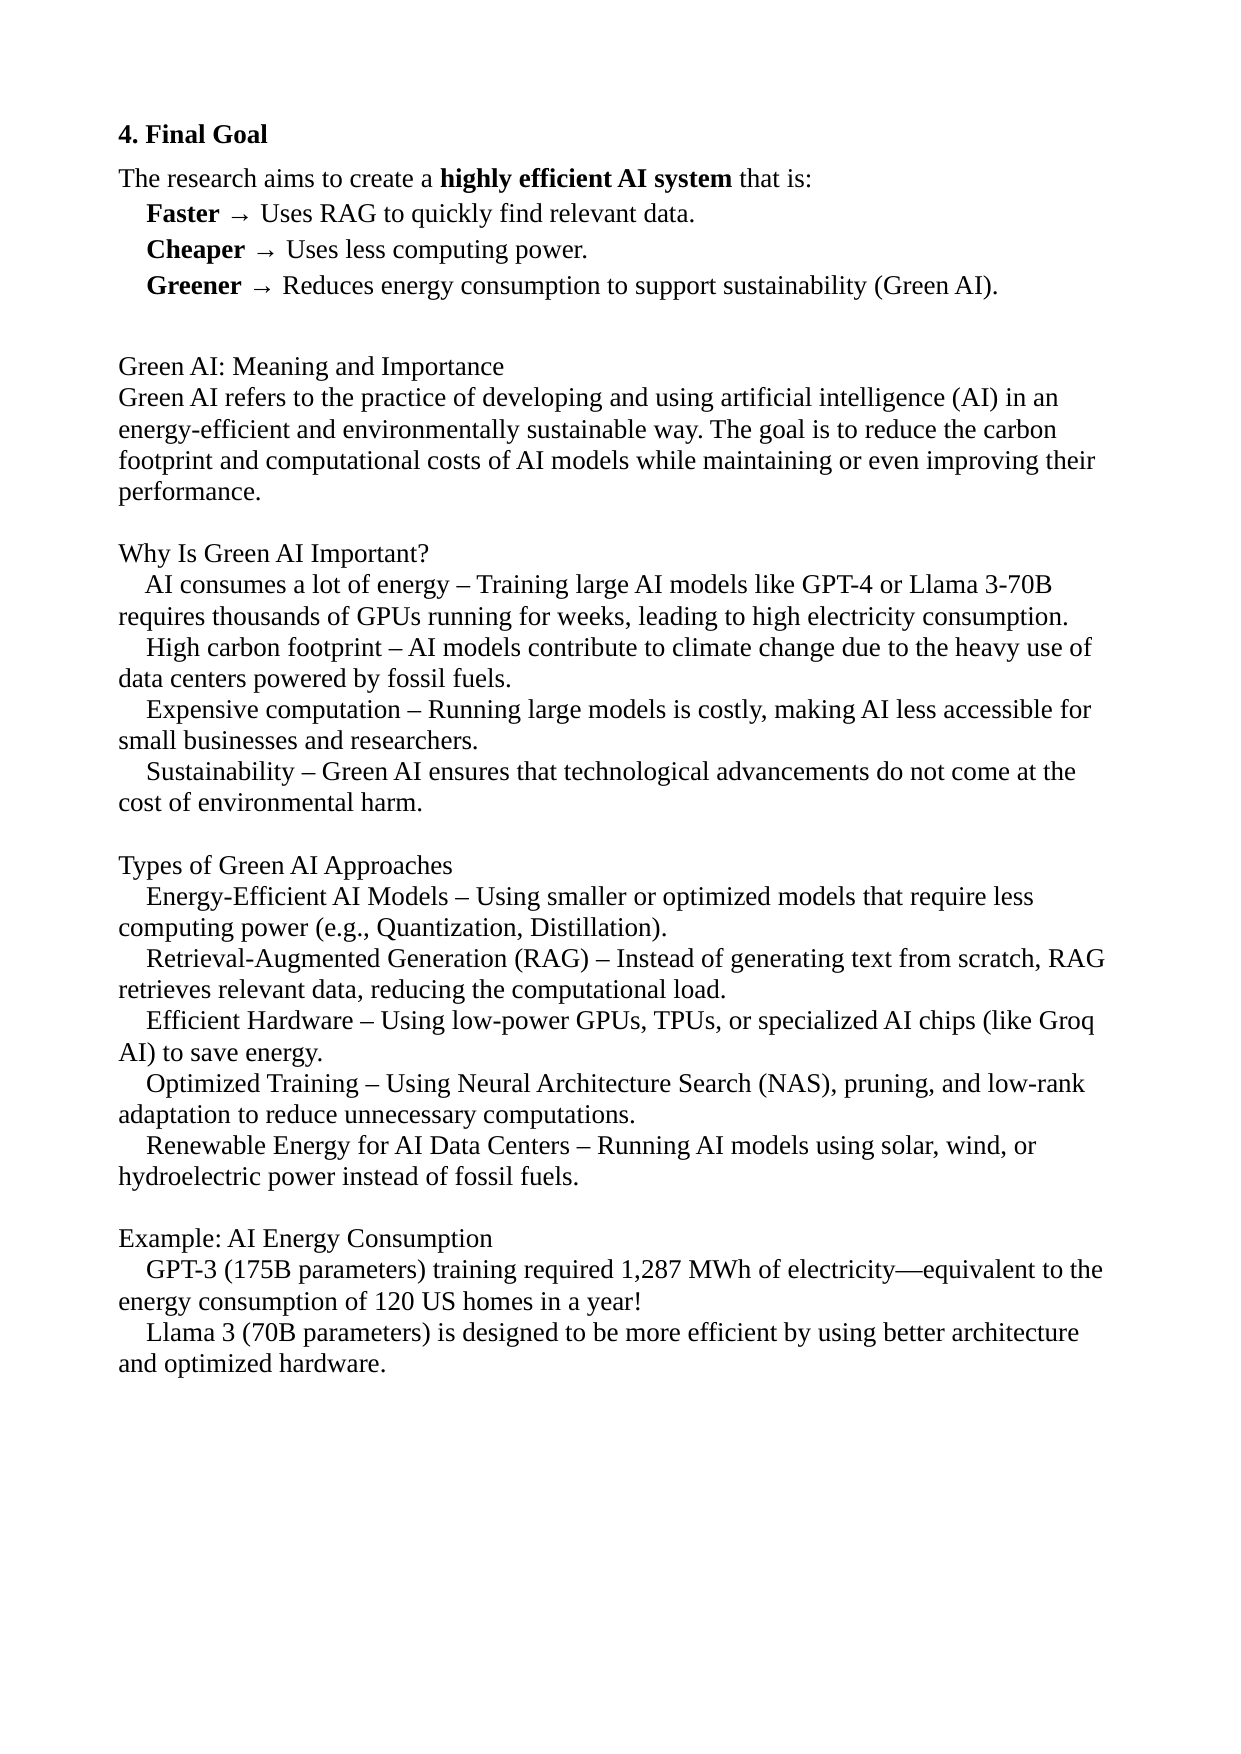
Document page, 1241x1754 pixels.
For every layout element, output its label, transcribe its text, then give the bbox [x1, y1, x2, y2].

text 🔹 High carbon footprint – AI models contribute to climate change due to the heavy use of data centers powered by fossil fuels. [118, 631, 1122, 693]
text 📌 GPT-3 (175B parameters) training required 1,287 MWh of electricity—equivalent to the energy consumption of 120 US homes in a year! [118, 1254, 1122, 1316]
text ✅ Energy-Efficient AI Models – Using smaller or optimized models that require less computing power (e.g., Quantization, Distillation). [118, 880, 1122, 942]
text 🔹 Sustainability – Green AI ensures that technological advancements do not come at the cost of environmental harm. [118, 755, 1122, 818]
text ✅ Optimized Training – Using Neural Architecture Search (NAS), pruning, and low-rank adaptation to reduce unnecessary computations. [118, 1067, 1122, 1129]
text The research aims to create a highly efficient AI system that is: ✅ Faster → Uses RAG to quickly find relevant data. ✅ Cheaper → Uses less computing power. ✅ Greener → Reduces energy consumption to support sustainability (Green AI). [118, 162, 1122, 300]
text 📌 Llama 3 (70B parameters) is designed to be more efficient by using better architecture and optimized hardware. [118, 1316, 1122, 1378]
text Types of Green AI Approaches [118, 849, 1122, 880]
text ✅ Efficient Hardware – Using low-power GPUs, TPUs, or specialized AI chips (like Groq AI) to save energy. [118, 1004, 1122, 1067]
text Why Is Green AI Important? [118, 537, 1122, 568]
text Green AI refers to the practice of developing and using artificial intelligence (AI) in an energy-efficient and environmentally sustainable way. The goal is to reduce the carbon footprint and computational costs of AI models while maintaining or even improving their performance. [118, 382, 1122, 506]
text ✅ Renewable Energy for AI Data Centers – Running AI models using solar, wind, or hydroelectric power instead of fossil fuels. [118, 1129, 1122, 1191]
text 🔹 AI consumes a lot of energy – Training large AI models like GPT-4 or Llama 3-70B requires thousands of GPUs running for weeks, leading to high electricity consumption. [118, 568, 1122, 631]
text ✅ Retrieval-Augmented Generation (RAG) – Instead of generating text from scratch, RAG retrieves relevant data, reducing the computational load. [118, 942, 1122, 1004]
subtitle 4. Final Goal [118, 118, 1122, 149]
text 🔹 Expensive computation – Running large models is costly, making AI less accessible for small businesses and researchers. [118, 693, 1122, 755]
text Example: AI Energy Consumption [118, 1222, 1122, 1254]
text Green AI: Meaning and Importance [118, 350, 1122, 382]
